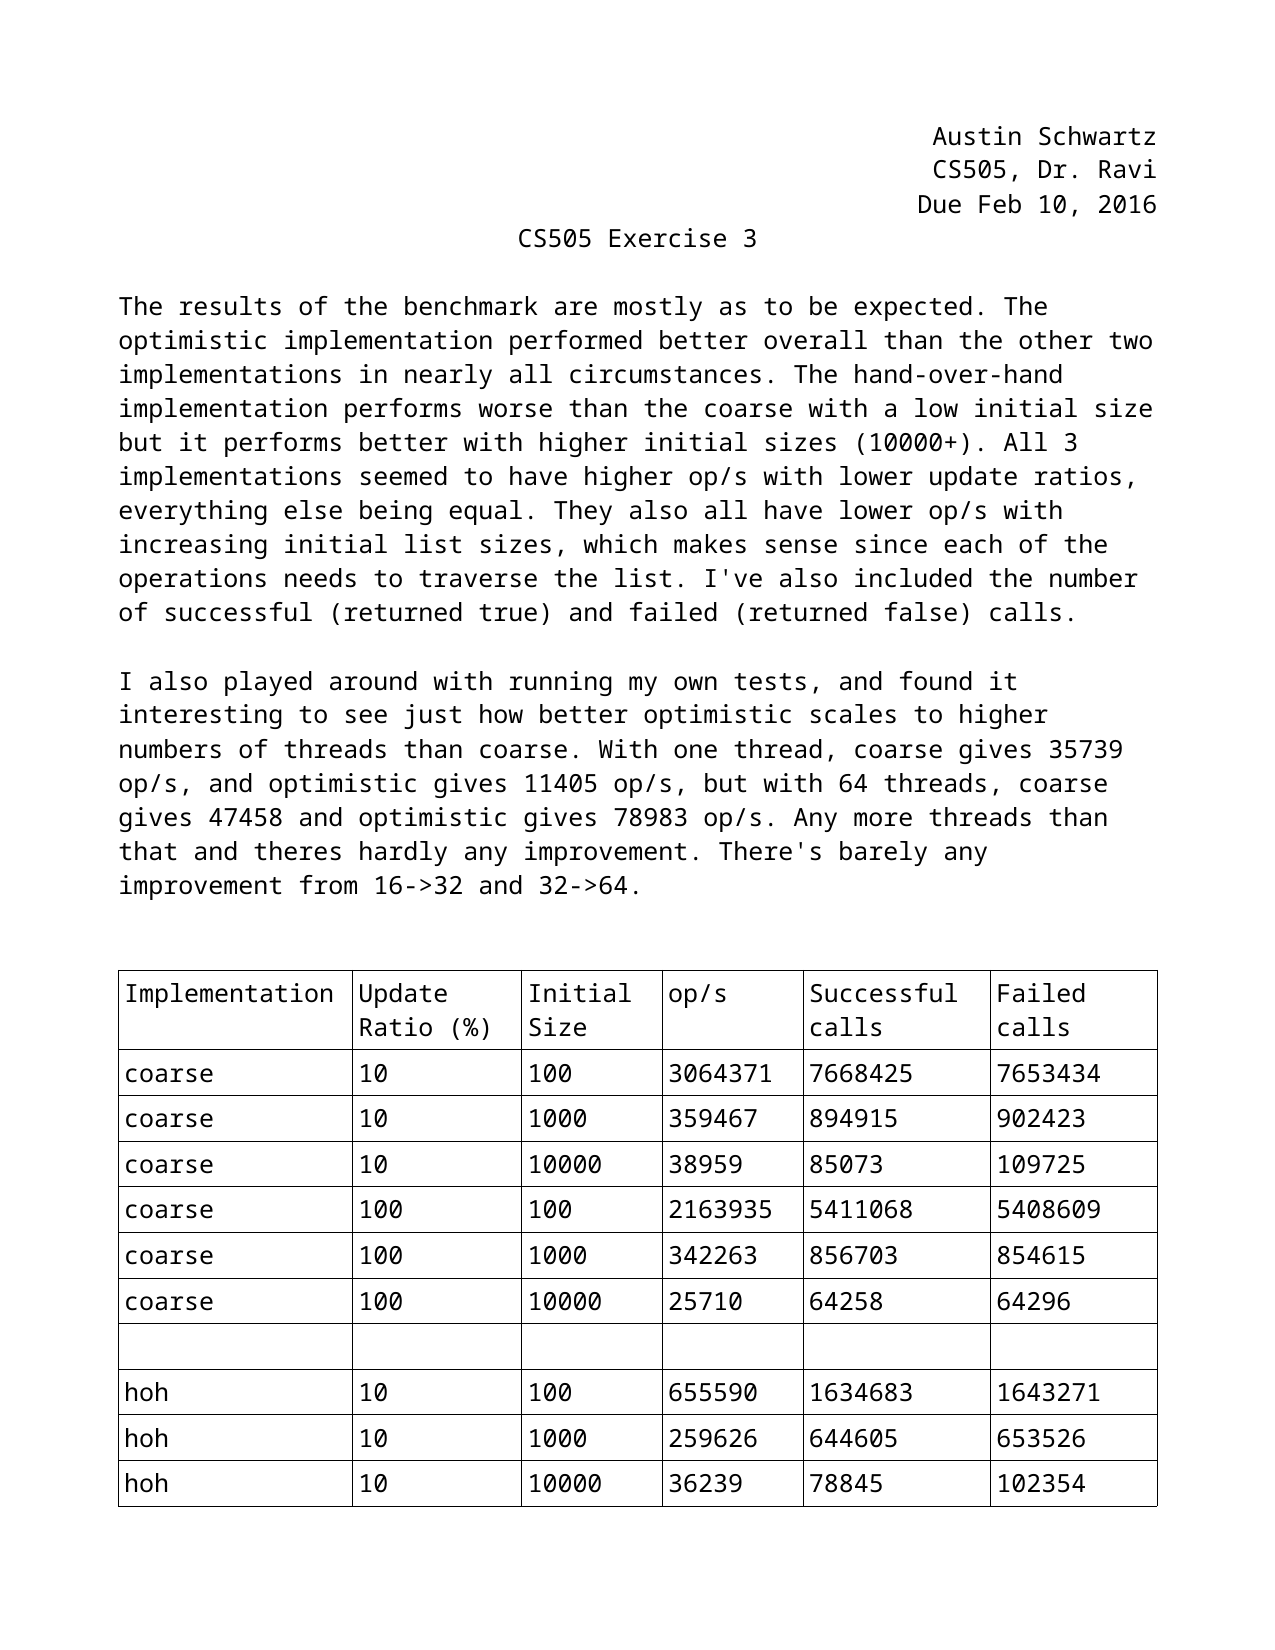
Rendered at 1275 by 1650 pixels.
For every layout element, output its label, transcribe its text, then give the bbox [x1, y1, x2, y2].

table_cell 3064371 [663, 1050, 803, 1095]
table_cell coarse [119, 1050, 352, 1095]
table_cell 1000 [522, 1233, 662, 1277]
table_cell 644605 [804, 1415, 990, 1460]
table_cell 100 [353, 1187, 521, 1232]
table_cell 902423 [991, 1096, 1157, 1141]
text The results of the benchmark are mostly as to be expected. The optimistic implementation performed better overall than the other two implementations in nearly all circumstances. The hand-over-hand implementation performs worse than the coarse with a low initial size but it performs better with higher initial sizes (10000+). All 3 implementations seemed to have higher op/s with lower update ratios, everything else being equal. They also all have lower op/s with increasing initial list sizes, which makes sense since each of the operations needs to traverse the list. I've also included the number of successful (returned true) and failed (returned false) calls. [118, 288, 1157, 629]
table_cell 38959 [663, 1142, 803, 1186]
table_cell 10 [353, 1415, 521, 1460]
table_cell 10 [353, 1096, 521, 1141]
table_cell coarse [119, 1233, 352, 1277]
table_cell 10 [353, 1050, 521, 1095]
table_cell 25710 [663, 1279, 803, 1323]
table_cell 655590 [663, 1370, 803, 1414]
table_cell coarse [119, 1142, 352, 1186]
table_cell 854615 [991, 1233, 1157, 1277]
table_cell [119, 1324, 352, 1369]
table_cell 342263 [663, 1233, 803, 1277]
text Austin Schwartz [118, 118, 1157, 152]
table_header Initial Size [522, 971, 662, 1049]
table_cell hoh [119, 1415, 352, 1460]
table_cell 1000 [522, 1415, 662, 1460]
table_cell 85073 [804, 1142, 990, 1186]
table_cell 100 [522, 1050, 662, 1095]
table_cell 1634683 [804, 1370, 990, 1414]
table_cell 259626 [663, 1415, 803, 1460]
table_cell 7653434 [991, 1050, 1157, 1095]
table_cell 10000 [522, 1461, 662, 1506]
table_cell 7668425 [804, 1050, 990, 1095]
table_cell coarse [119, 1096, 352, 1141]
text CS505 Exercise 3 [118, 220, 1157, 254]
table_cell 10 [353, 1370, 521, 1414]
table_cell 64296 [991, 1279, 1157, 1323]
table_cell 100 [522, 1187, 662, 1232]
table_header Update Ratio (%) [353, 971, 521, 1049]
table_cell 100 [353, 1279, 521, 1323]
table_cell hoh [119, 1370, 352, 1414]
table_cell coarse [119, 1279, 352, 1323]
table_cell 1643271 [991, 1370, 1157, 1414]
table_cell 10 [353, 1142, 521, 1186]
table_header Failed calls [991, 971, 1157, 1049]
table_cell 36239 [663, 1461, 803, 1506]
table_cell 10000 [522, 1279, 662, 1323]
table_cell 653526 [991, 1415, 1157, 1460]
text Due Feb 10, 2016 [118, 186, 1157, 220]
table_header Implementation [119, 971, 352, 1049]
table_cell 10 [353, 1461, 521, 1506]
table_cell [353, 1324, 521, 1369]
text I also played around with running my own tests, and found it interesting to see just how better optimistic scales to higher numbers of threads than coarse. With one thread, coarse gives 35739 op/s, and optimistic gives 11405 op/s, but with 64 threads, coarse gives 47458 and optimistic gives 78983 op/s. Any more threads than that and theres hardly any improvement. There's barely any improvement from 16->32 and 32->64. [118, 663, 1157, 902]
table_cell 100 [353, 1233, 521, 1277]
table_cell 5411068 [804, 1187, 990, 1232]
table_cell 10000 [522, 1142, 662, 1186]
table_cell [804, 1324, 990, 1369]
table_cell 359467 [663, 1096, 803, 1141]
table_header Successful calls [804, 971, 990, 1049]
table_cell 2163935 [663, 1187, 803, 1232]
table_cell 5408609 [991, 1187, 1157, 1232]
table_cell 856703 [804, 1233, 990, 1277]
table_cell [522, 1324, 662, 1369]
table_cell hoh [119, 1461, 352, 1506]
table_header op/s [663, 971, 803, 1049]
table_cell 64258 [804, 1279, 990, 1323]
text CS505, Dr. Ravi [118, 152, 1157, 186]
table_cell coarse [119, 1187, 352, 1232]
table_cell 1000 [522, 1096, 662, 1141]
table_cell [991, 1324, 1157, 1369]
table_cell 100 [522, 1370, 662, 1414]
table_cell [663, 1324, 803, 1369]
table_cell 78845 [804, 1461, 990, 1506]
table_cell 894915 [804, 1096, 990, 1141]
table_cell 109725 [991, 1142, 1157, 1186]
table_cell 102354 [991, 1461, 1157, 1506]
